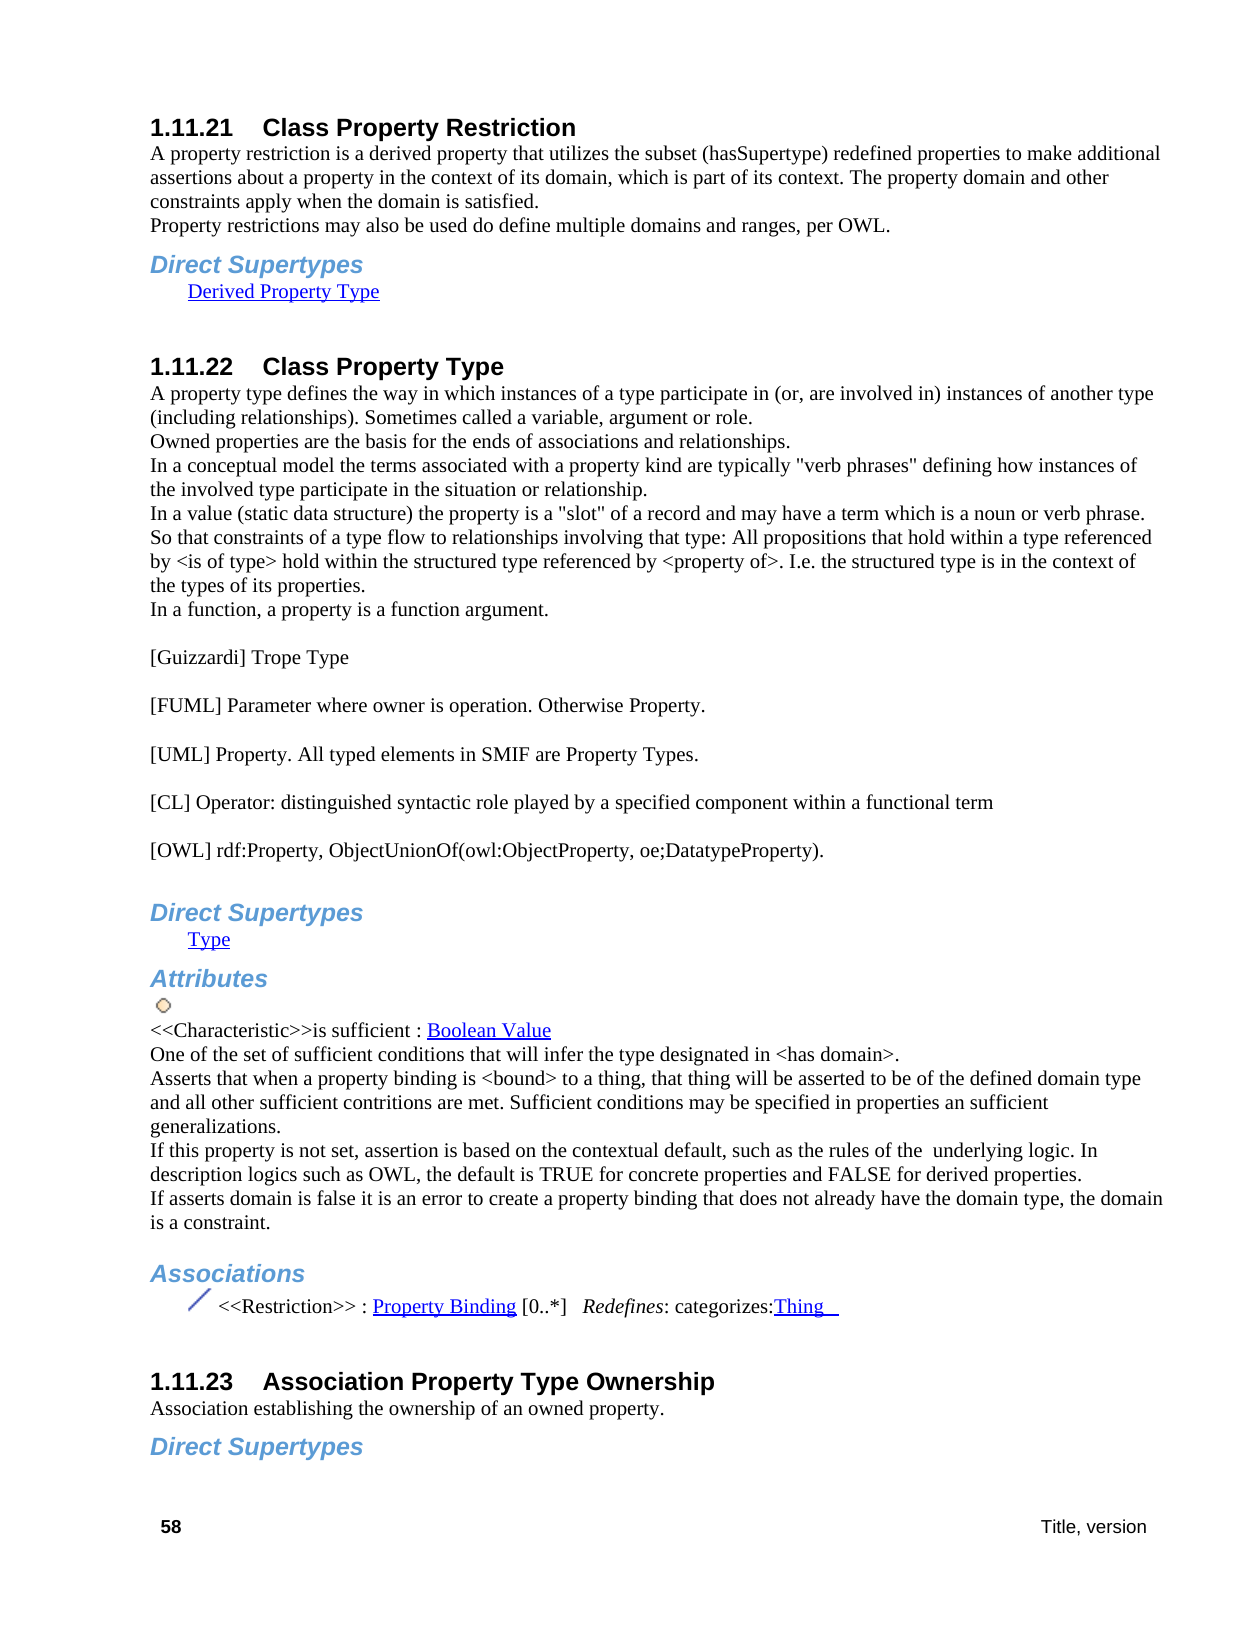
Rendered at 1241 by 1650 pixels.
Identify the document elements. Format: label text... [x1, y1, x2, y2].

text <<Characteristic>>is sufficient : Boolean Value [150, 1018, 1165, 1042]
subtitle Associations [150, 1259, 1165, 1288]
subtitle Direct Supertypes [150, 898, 1165, 927]
picture [150, 992, 176, 1018]
text <<Restriction>> : Property Binding [0..*] Redefines: categorizes:Thing [187, 1288, 1165, 1318]
text A property restriction is a derived property that utilizes the subset (hasSupertype) redefined properties to make additional assertions about a property in the context of its domain, which is part of its context. The property domain and other constraints apply when the domain is satisfied. Property restrictions may also be used do define multiple domains and ranges, per OWL. [150, 141, 1165, 237]
subtitle Direct Supertypes [150, 1432, 1165, 1461]
text Association establishing the ownership of an owned property. [150, 1395, 1165, 1419]
text One of the set of sufficient conditions that will infer the type designated in <has domain>. Asserts that when a property binding is <bound> to a thing, that thing will be asserted to be of the defined domain type and all other sufficient contritions are met. Sufficient conditions may be specified in properties an sufficient generalizations. If this property is not set, assertion is based on the contextual default, such as the rules of the underlying logic. In description logics such as OWL, the default is TRUE for concrete properties and FALSE for derived properties. If asserts domain is false it is an error to create a property binding that does not already have the domain type, the domain is a constraint. [150, 1042, 1165, 1234]
subtitle Association Property Type Ownership [150, 1367, 1165, 1395]
subtitle Direct Supertypes [150, 250, 1165, 279]
subtitle Class Property Restriction [150, 112, 1165, 141]
text Derived Property Type [187, 279, 1165, 303]
subtitle Attributes [150, 964, 1165, 992]
text A property type defines the way in which instances of a type participate in (or, are involved in) instances of another type (including relationships). Sometimes called a variable, argument or role. Owned properties are the basis for the ends of associations and relationships. In a conceptual model the terms associated with a property kind are typically "verb phrases" defining how instances of the involved type participate in the situation or relationship. In a value (static data structure) the property is a "slot" of a record and may have a term which is a noun or verb phrase. So that constraints of a type flow to relationships involving that type: All propositions that hold within a type referenced by <is of type> hold within the structured type referenced by <property of>. I.e. the structured type is in the context of the types of its properties. In a function, a property is a function argument. [Guizzardi] Trope Type [FUML] Parameter where owner is operation. Otherwise Property. [UML] Property. All typed elements in SMIF are Property Types. [CL] Operator: distinguished syntactic role played by a specified component within a functional term [OWL] rdf:Property, ObjectUnionOf(owl:ObjectProperty, oe;DatatypeProperty). [150, 381, 1165, 886]
picture [187, 1287, 213, 1313]
text Type [187, 927, 1165, 951]
subtitle Class Property Type [150, 352, 1165, 381]
